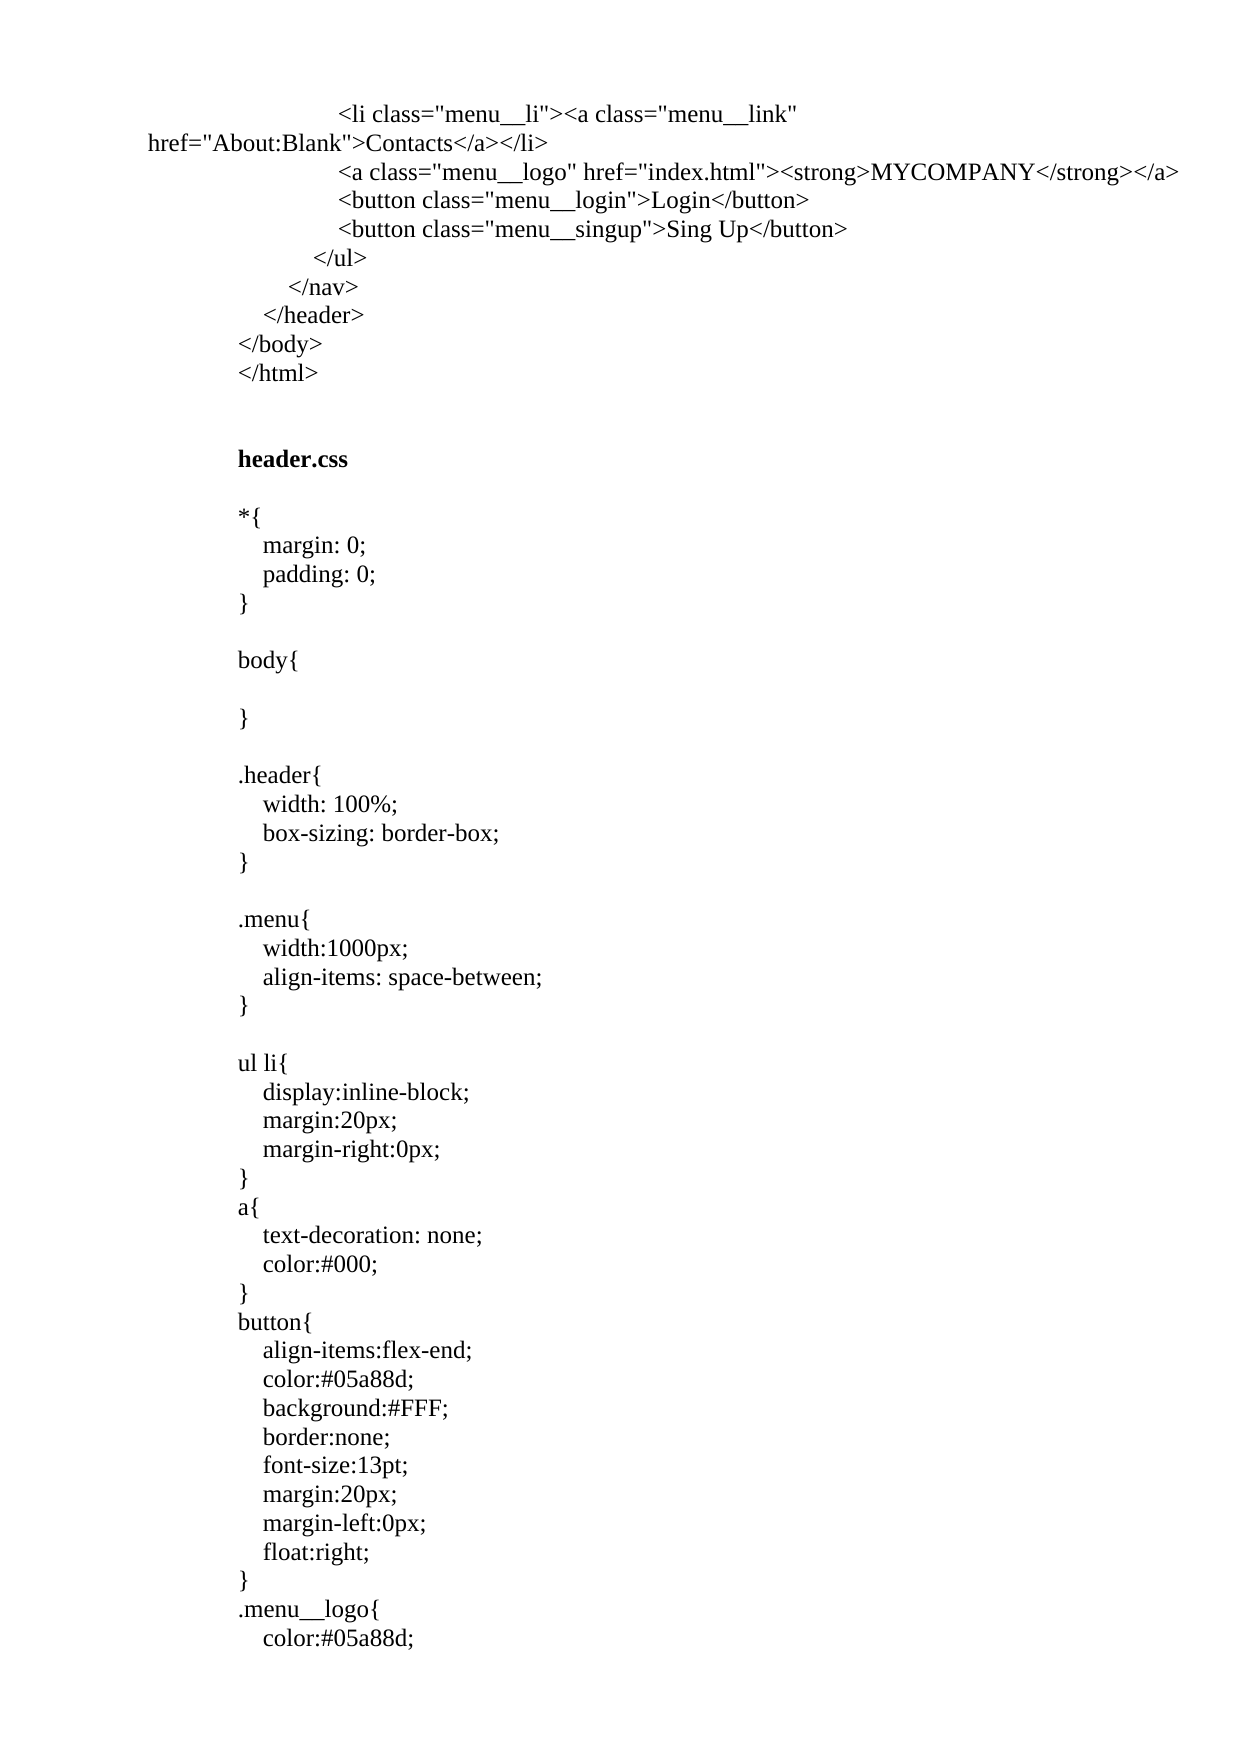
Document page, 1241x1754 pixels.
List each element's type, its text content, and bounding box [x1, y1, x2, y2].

text width: 100%; [148, 789, 1181, 818]
text border:none; [148, 1422, 1181, 1450]
text margin-right:0px; [148, 1134, 1181, 1163]
text } [148, 588, 1181, 617]
text </header> [148, 300, 1181, 329]
text a{ [148, 1192, 1181, 1220]
text <li class="menu__li"><a class="menu__link" href="About:Blank">Contacts</a></li> [148, 99, 1181, 157]
text color:#05a88d; [148, 1623, 1181, 1652]
text <button class="menu__login">Login</button> [148, 185, 1181, 214]
text } [148, 1565, 1181, 1594]
text .header{ [148, 760, 1181, 789]
text margin:20px; [148, 1105, 1181, 1134]
text </body> [148, 329, 1181, 358]
text } [148, 847, 1181, 875]
text margin-left:0px; [148, 1508, 1181, 1537]
text body{ [148, 645, 1181, 674]
text </nav> [148, 272, 1181, 300]
text text-decoration: none; [148, 1220, 1181, 1249]
text display:inline-block; [148, 1077, 1181, 1105]
text width:1000px; [148, 933, 1181, 962]
text } [148, 703, 1181, 732]
text align-items:flex-end; [148, 1335, 1181, 1364]
text } [148, 1163, 1181, 1192]
text color:#05a88d; [148, 1364, 1181, 1393]
text <button class="menu__singup">Sing Up</button> [148, 214, 1181, 243]
text </ul> [148, 243, 1181, 272]
text margin: 0; [148, 530, 1181, 559]
text .menu{ [148, 904, 1181, 933]
text </html> [148, 358, 1181, 387]
text font-size:13pt; [148, 1450, 1181, 1479]
text background:#FFF; [148, 1393, 1181, 1422]
text .menu__logo{ [148, 1594, 1181, 1623]
text header.css [148, 444, 1181, 473]
text } [148, 990, 1181, 1019]
text align-items: space-between; [148, 962, 1181, 990]
text padding: 0; [148, 559, 1181, 588]
text margin:20px; [148, 1479, 1181, 1508]
text ul li{ [148, 1048, 1181, 1077]
text float:right; [148, 1537, 1181, 1565]
text color:#000; [148, 1249, 1181, 1278]
text *{ [148, 502, 1181, 530]
text } [148, 1278, 1181, 1307]
text box-sizing: border-box; [148, 818, 1181, 847]
text <a class="menu__logo" href="index.html"><strong>MYCOMPANY</strong></a> [148, 157, 1181, 185]
text button{ [148, 1307, 1181, 1335]
